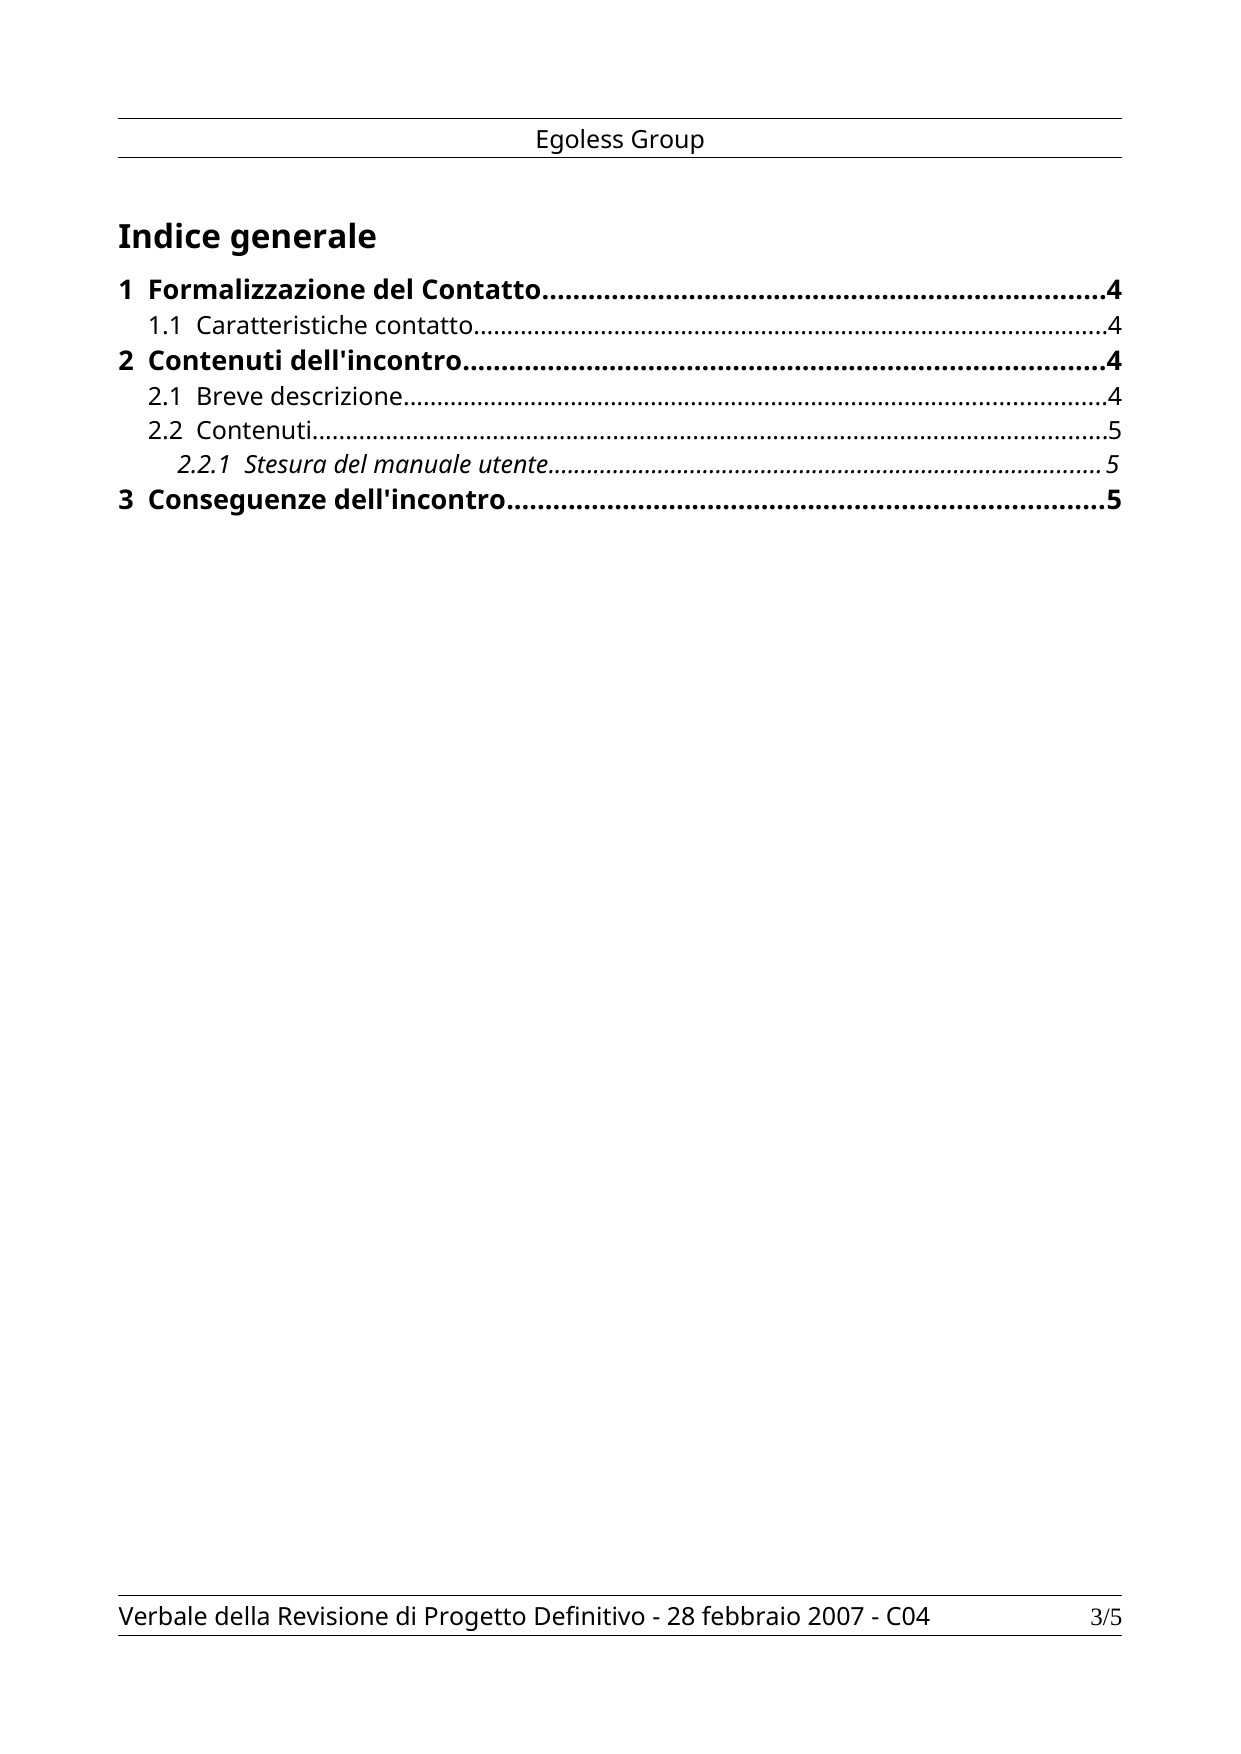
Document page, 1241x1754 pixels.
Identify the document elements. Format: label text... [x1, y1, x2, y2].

text 1.1 Caratteristiche contatto 4 [148, 308, 1122, 342]
text 2.1 Breve descrizione 4 [148, 379, 1122, 413]
subtitle Indice generale [118, 213, 1122, 258]
text 2.2 Contenuti 5 [148, 413, 1122, 447]
text 3 Conseguenze dell'incontro 5 [118, 481, 1122, 518]
text 2 Contenuti dell'incontro 4 [118, 342, 1122, 379]
text 1 Formalizzazione del Contatto 4 [118, 271, 1122, 308]
text 2.2.1 Stesura del manuale utente 5 [177, 447, 1122, 481]
